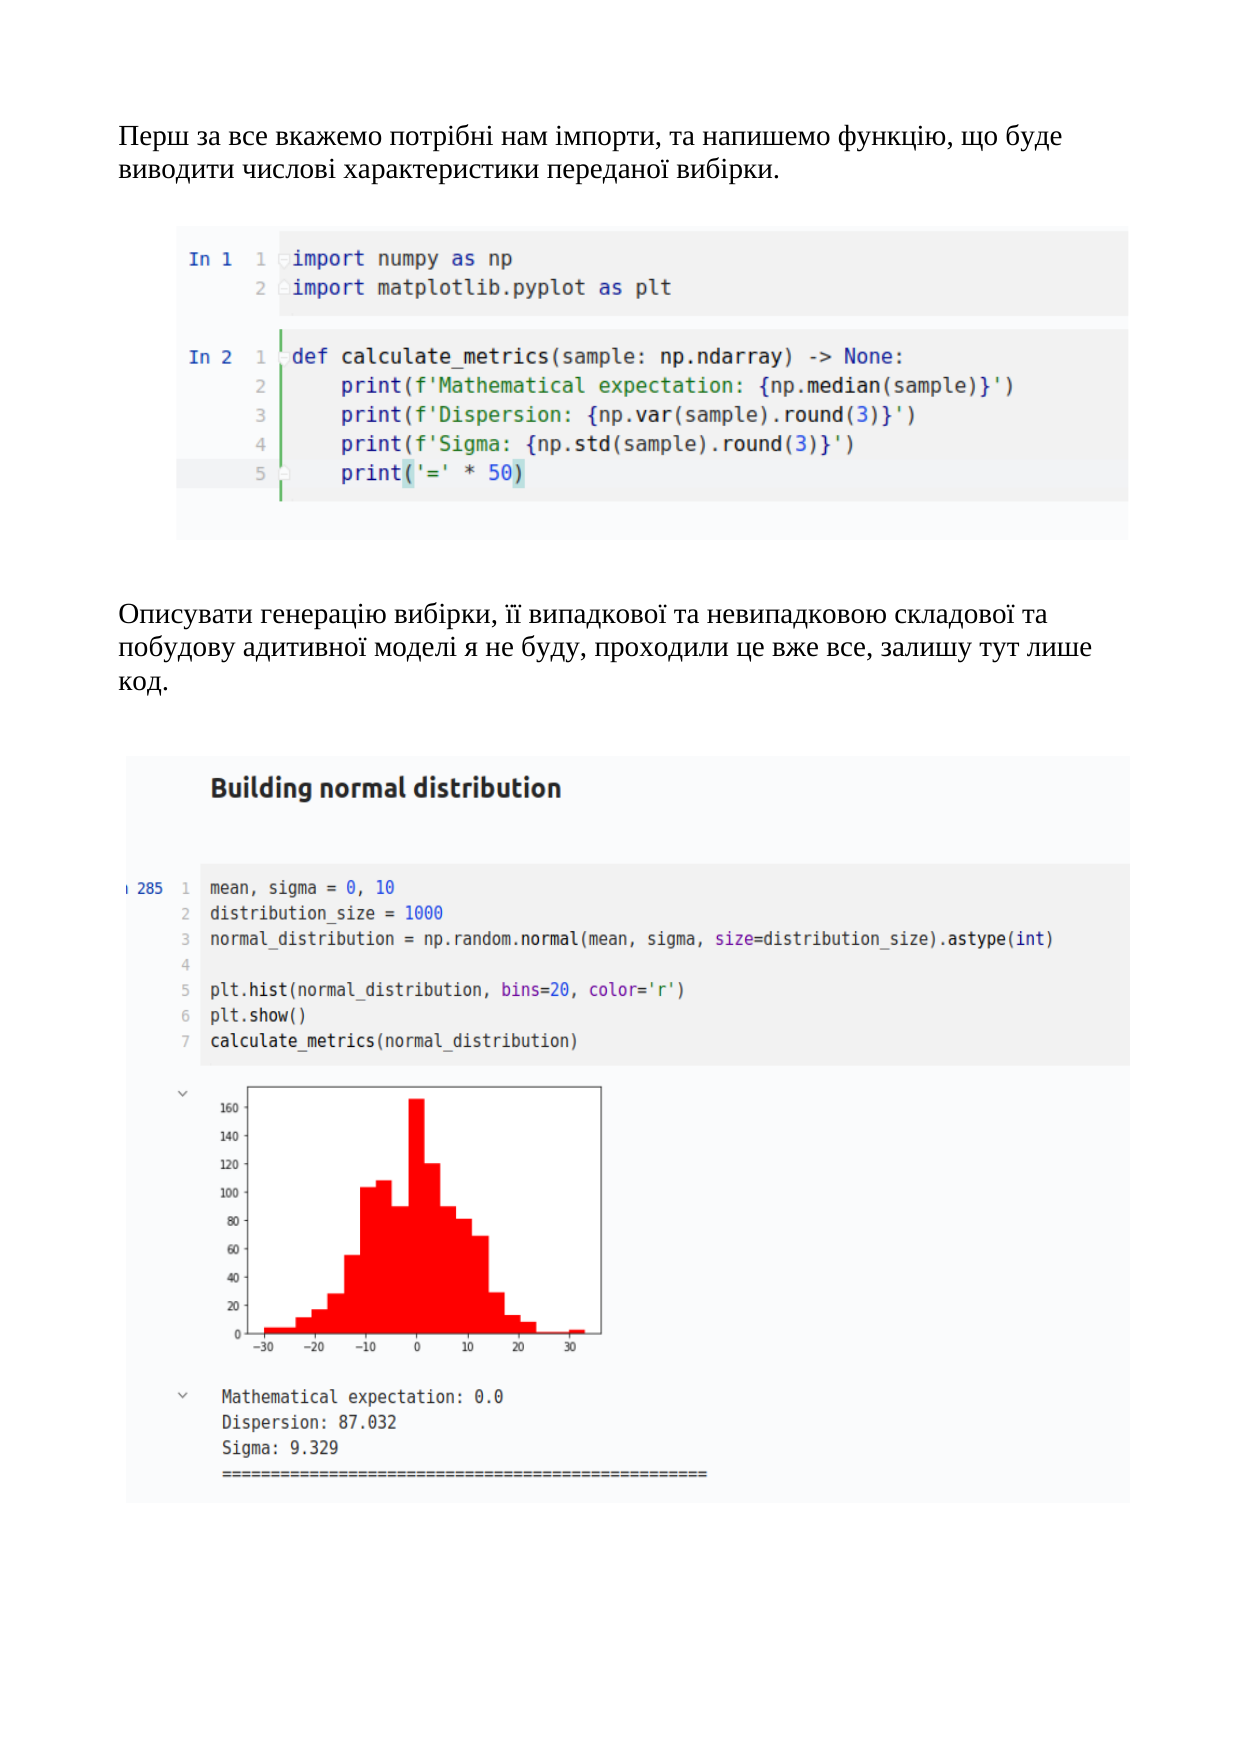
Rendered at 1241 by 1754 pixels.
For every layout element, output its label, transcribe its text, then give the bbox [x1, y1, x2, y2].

picture [126, 756, 1130, 1503]
text Описувати генерацію вибірки, її випадкової та невипадковою складової та побудову адитивної моделі я не буду, проходили це вже все, залишу тут лише код. [118, 596, 1122, 697]
text [118, 708, 1122, 1603]
text Перш за все вкажемо потрібні нам імпорти, та напишемо функцію, що буде виводити числові характеристики переданої вибірки. [118, 118, 1122, 185]
picture [176, 226, 1129, 540]
